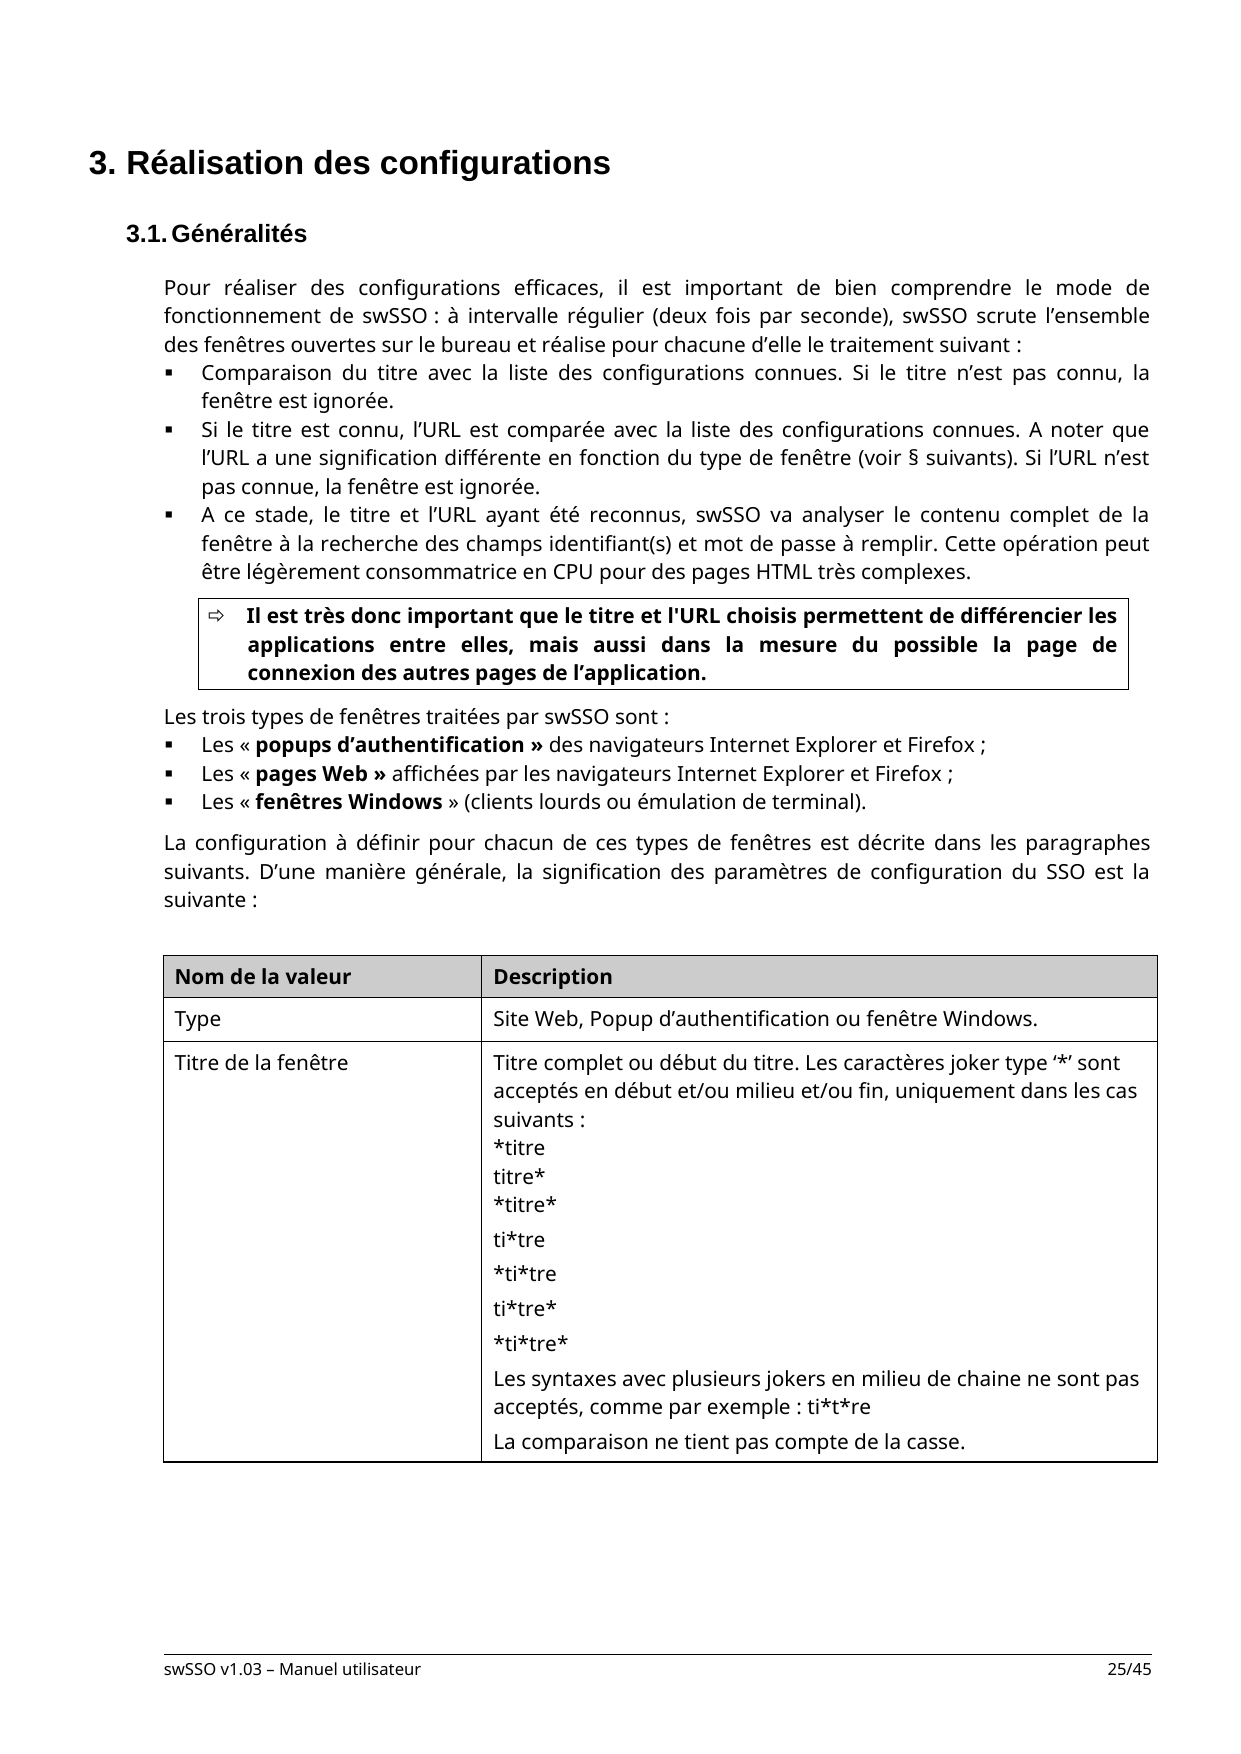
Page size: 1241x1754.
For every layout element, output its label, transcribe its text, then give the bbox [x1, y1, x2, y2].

list Il est très donc important que le titre et l'URL choisis permettent de différencier les applications entre elles, mais aussi dans la mesure du possible la page de connexion des autres pages de l’application. [199, 599, 1128, 689]
list A ce stade, le titre et l’URL ayant été reconnus, swSSO va analyser le contenu complet de la fenêtre à la recherche des champs identifiant(s) et mot de passe à remplir. Cette opération peut être légèrement consommatrice en CPU pour des pages HTML très complexes. [164, 500, 1152, 586]
list Si le titre est connu, l’URL est comparée avec la liste des configurations connues. A noter que l’URL a une signification différente en fonction du type de fenêtre (voir § suivants). Si l’URL n’est pas connue, la fenêtre est ignorée. [164, 415, 1152, 500]
list Les « popups d’authentification » des navigateurs Internet Explorer et Firefox ; [164, 731, 1152, 759]
table_cell Type [164, 998, 481, 1041]
list Les « pages Web » affichées par les navigateurs Internet Explorer et Firefox ; [164, 759, 1152, 787]
list Comparaison du titre avec la liste des configurations connues. Si le titre n’est pas connu, la fenêtre est ignorée. [164, 358, 1152, 415]
subtitle Réalisation des configurations [89, 143, 1152, 182]
list Les « fenêtres Windows » (clients lourds ou émulation de terminal). [164, 787, 1152, 816]
table_header Nom de la valeur [164, 956, 481, 997]
table_cell Titre complet ou début du titre. Les caractères joker type ‘*’ sont acceptés en début et/ou milieu et/ou fin, uniquement dans les cas suivants : *titre titre* *titre* ti*tre *ti*tre ti*tre* *ti*tre* Les syntaxes avec plusieurs jokers en milieu de chaine ne sont pas acceptés, comme par exemple : ti*t*re La comparaison ne tient pas compte de la casse. [482, 1042, 1157, 1461]
table_cell Titre de la fenêtre [164, 1042, 481, 1461]
text Pour réaliser des configurations efficaces, il est important de bien comprendre le mode de fonctionnement de swSSO : à intervalle régulier (deux fois par seconde), swSSO scrute l’ensemble des fenêtres ouvertes sur le bureau et réalise pour chacune d’elle le traitement suivant : [164, 273, 1152, 358]
text Les trois types de fenêtres traitées par swSSO sont : [164, 702, 1152, 731]
text La configuration à définir pour chacun de ces types de fenêtres est décrite dans les paragraphes suivants. D’une manière générale, la signification des paramètres de configuration du SSO est la suivante : [164, 828, 1152, 914]
table_header Description [482, 956, 1157, 997]
table_cell Site Web, Popup d’authentification ou fenêtre Windows. [482, 998, 1157, 1041]
subtitle Généralités [126, 219, 1152, 248]
